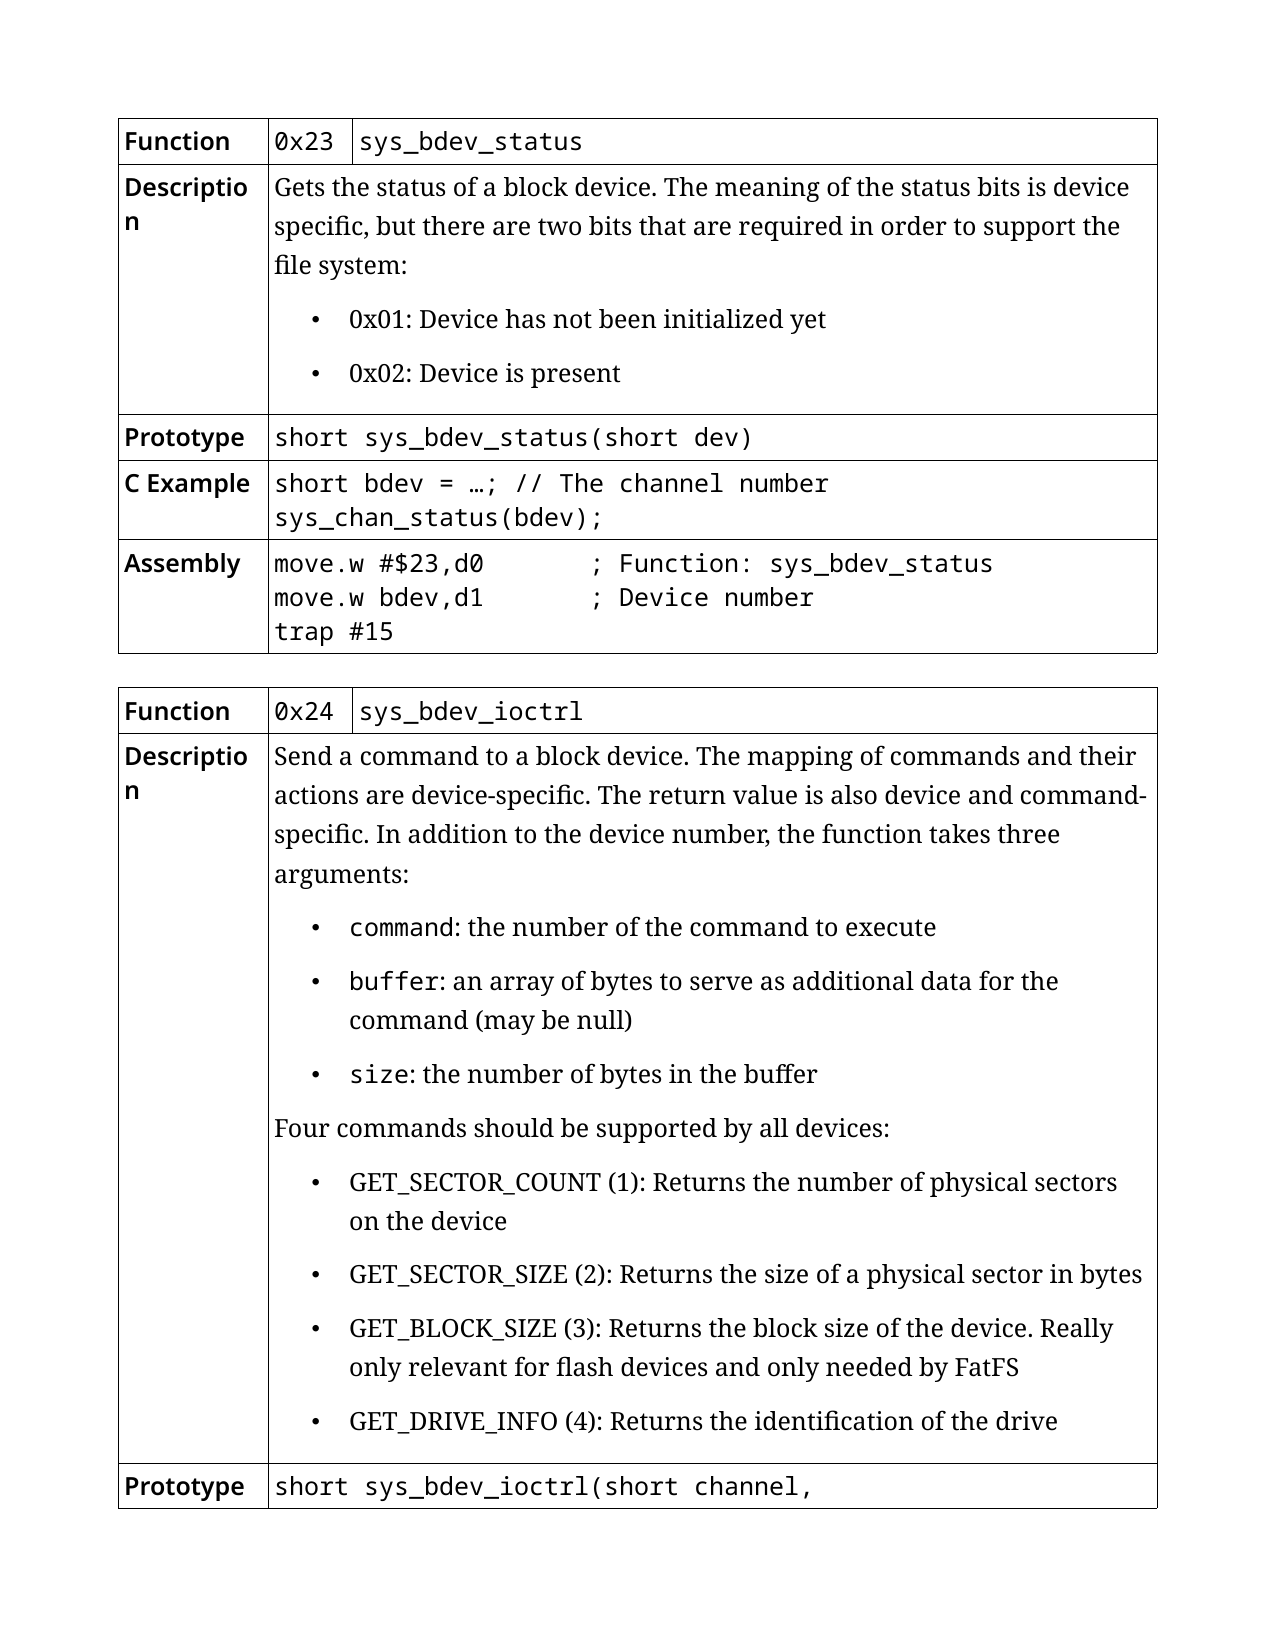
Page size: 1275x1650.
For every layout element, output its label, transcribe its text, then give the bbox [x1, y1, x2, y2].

table_header Function [119, 688, 268, 733]
table_header Function [119, 119, 268, 164]
table_cell short sys_bdev_ioctrl(short channel, [269, 1464, 1157, 1508]
table_header 0x23 [269, 119, 352, 164]
table_cell short sys_bdev_status(short dev) [269, 415, 1157, 460]
table_cell move.w #$23,d0 ; Function: sys_bdev_status move.w bdev,d1 ; Device number trap #15 [269, 540, 1157, 653]
table_cell C Example [119, 461, 268, 539]
table_header sys_bdev_ioctrl [353, 688, 1157, 733]
table_cell short bdev = …; // The channel number sys_chan_status(bdev); [269, 461, 1157, 539]
table_cell Send a command to a block device. The mapping of commands and their actions are device-specific. The return value is also device and command-specific. In addition to the device number, the function takes three arguments: command: the number of the command to execute buffer: an array of bytes to serve as additional data for the command (may be null) size: the number of bytes in the buffer Four commands should be supported by all devices: GET_SECTOR_COUNT (1): Returns the number of physical sectors on the device GET_SECTOR_SIZE (2): Returns the size of a physical sector in bytes GET_BLOCK_SIZE (3): Returns the block size of the device. Really only relevant for flash devices and only needed by FatFS GET_DRIVE_INFO (4): Returns the identification of the drive [269, 734, 1157, 1462]
table_header 0x24 [269, 688, 352, 733]
table_cell Assembly [119, 540, 268, 653]
table_cell Gets the status of a block device. The meaning of the status bits is device specific, but there are two bits that are required in order to support the file system: 0x01: Device has not been initialized yet 0x02: Device is present [269, 165, 1157, 414]
table_cell Description [119, 734, 268, 1462]
table_cell Prototype [119, 415, 268, 460]
table_header sys_bdev_status [353, 119, 1157, 164]
table_cell Description [119, 165, 268, 414]
table_cell Prototype [119, 1464, 268, 1508]
